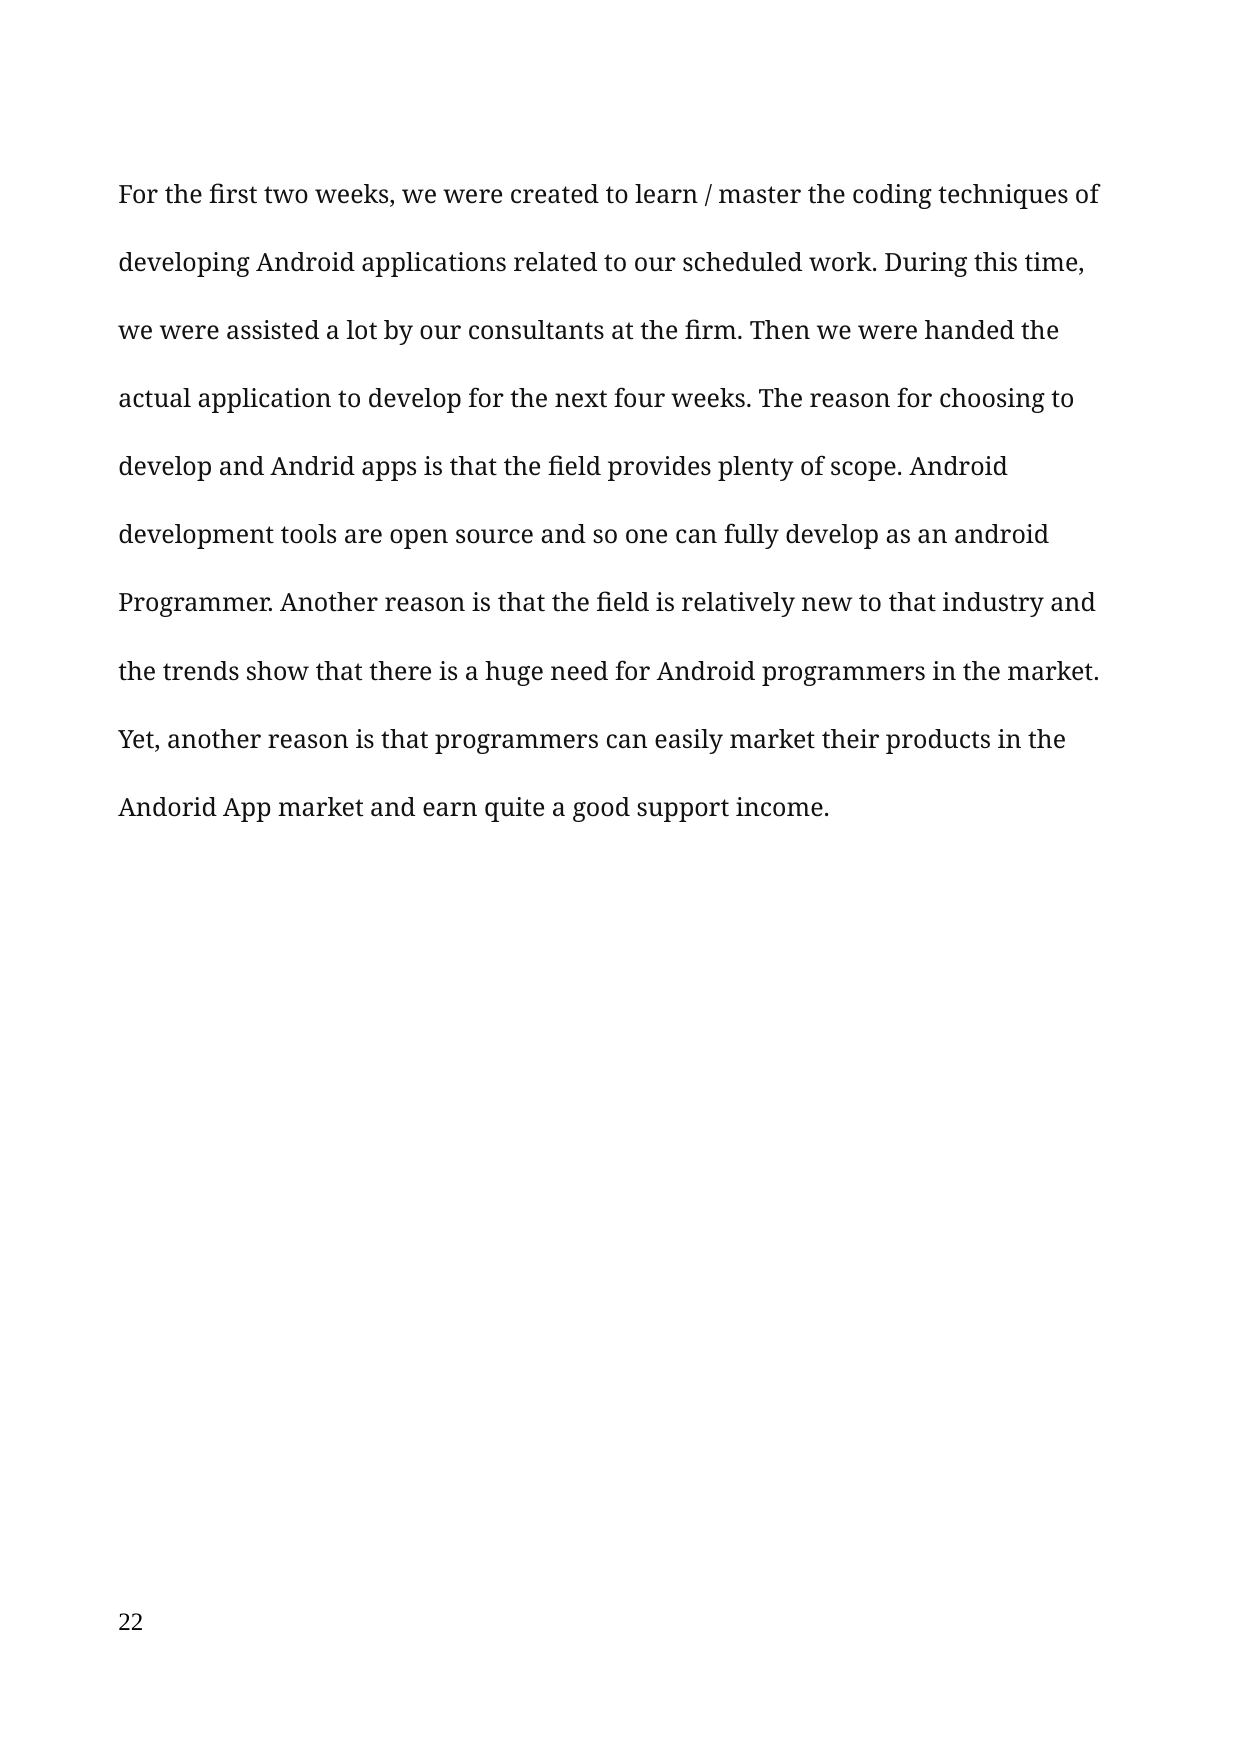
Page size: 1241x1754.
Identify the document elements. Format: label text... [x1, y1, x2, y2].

text For the first two weeks, we were created to learn / master the coding techniques of developing Android applications related to our scheduled work. During this time, we were assisted a lot by our consultants at the firm. Then we were handed the actual application to develop for the next four weeks. The reason for choosing to develop and Andrid apps is that the field provides plenty of scope. Android development tools are open source and so one can fully develop as an android Programmer. Another reason is that the field is relatively new to that industry and the trends show that there is a huge need for Android programmers in the market. Yet, another reason is that programmers can easily market their products in the Andorid App market and earn quite a good support income. [118, 176, 1122, 823]
